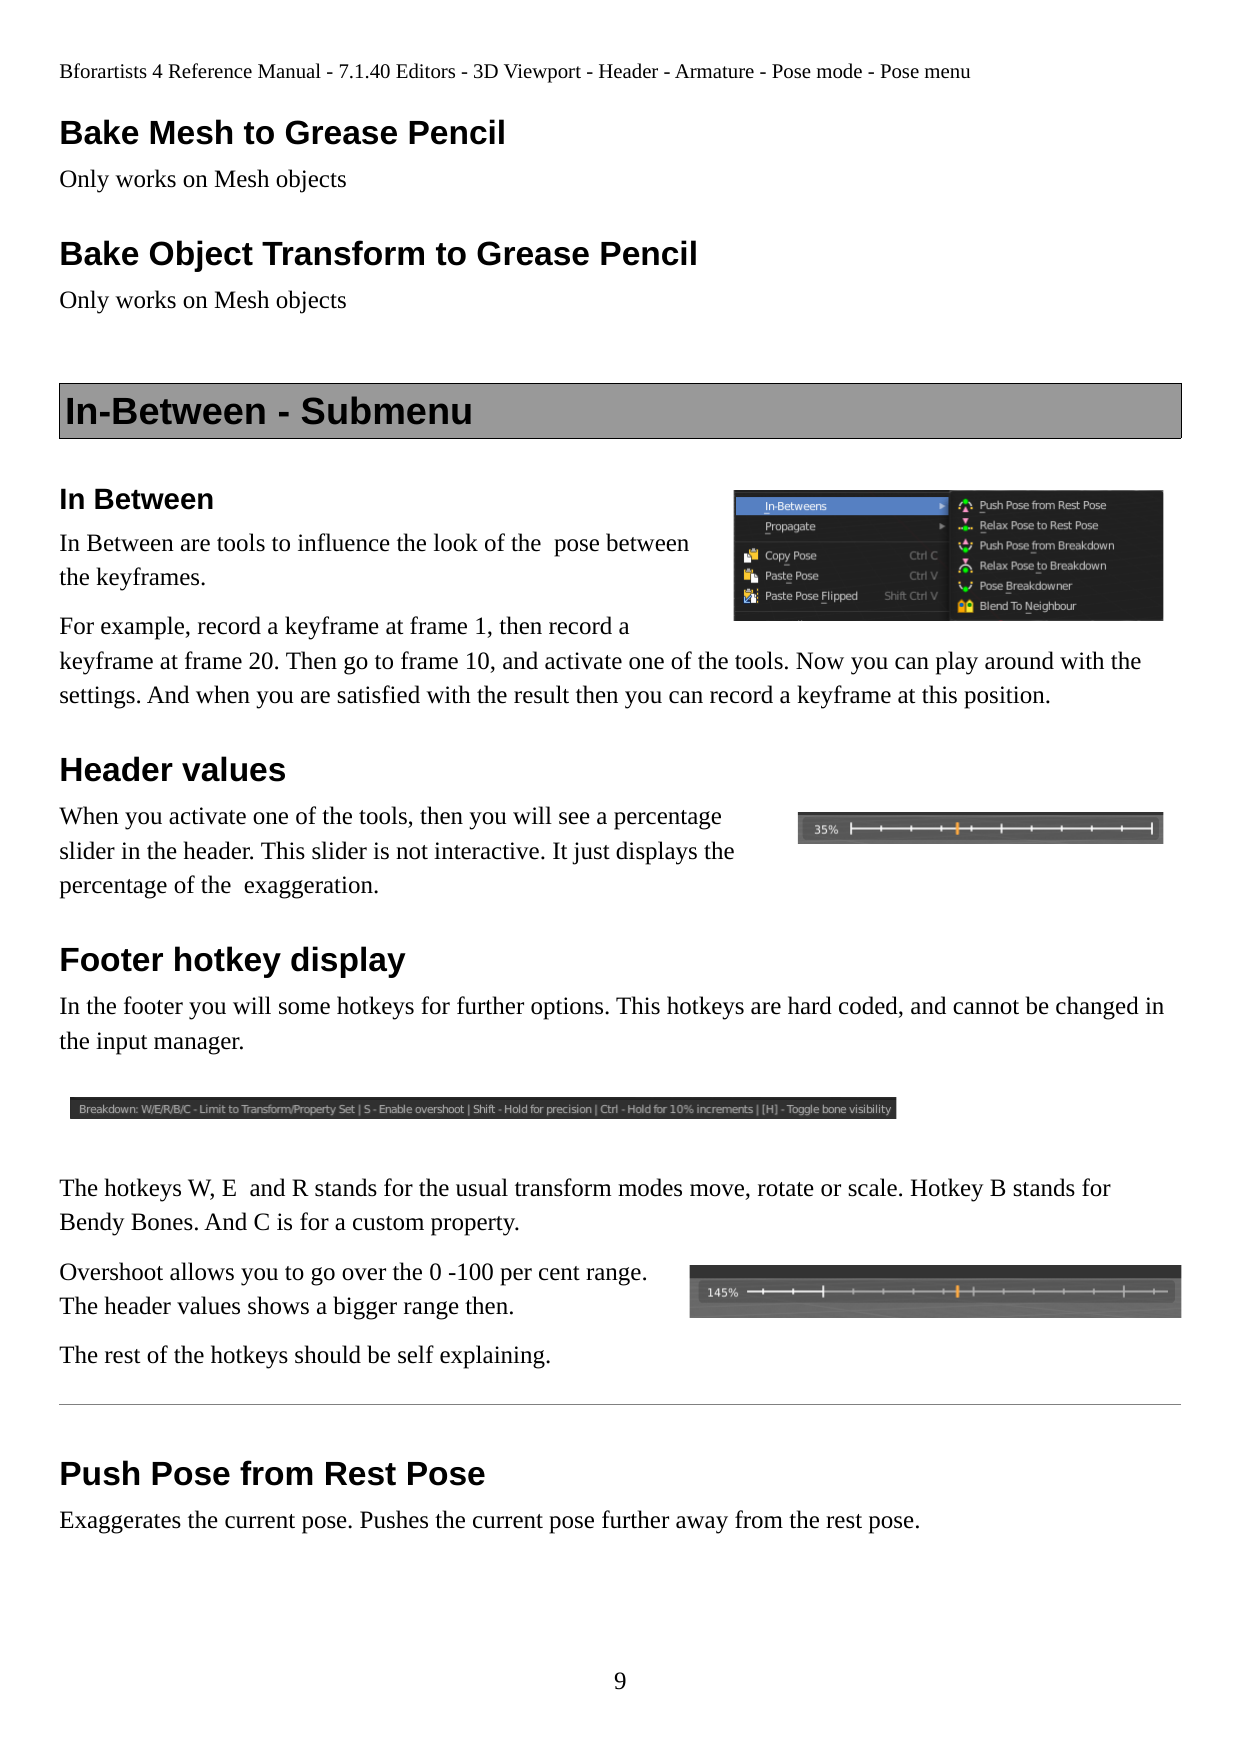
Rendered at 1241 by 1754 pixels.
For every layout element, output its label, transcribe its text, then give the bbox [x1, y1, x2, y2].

picture [733, 490, 1164, 621]
picture [70, 1097, 897, 1119]
text Overshoot allows you to go over the 0 -100 per cent range. The header values shows a bigger range then. [59, 1257, 1181, 1320]
text When you activate one of the tools, then you will see a percentage slider in the header. This slider is not interactive. It just displays the percentage of the exaggeration. [59, 801, 1181, 899]
text In Between are tools to influence the look of the pose between the keyframes. [59, 528, 733, 591]
subtitle Header values [59, 750, 1181, 789]
subtitle Bake Mesh to Grease Pencil [59, 113, 1181, 151]
text The hotkeys W, E and R stands for the usual transform modes move, rotate or scale. Hotkey B stands for Bendy Bones. And C is for a custom property. [59, 1173, 1181, 1236]
subtitle Bake Object Transform to Grease Pencil [59, 234, 1181, 272]
text The rest of the hotkeys should be self explaining. [59, 1340, 1181, 1369]
picture [797, 812, 1164, 844]
table_header In-Between - Submenu [60, 384, 1181, 438]
text For example, record a keyframe at frame 1, then record a keyframe at frame 20. Then go to frame 10, and activate one of the tools. Now you can play around with the settings. And when you are satisfied with the result then you can record a keyframe at this position. [59, 611, 1181, 709]
subtitle Footer hotkey display [59, 940, 1181, 979]
text Exaggerates the current pose. Pushes the current pose further away from the rest pose. [59, 1505, 1181, 1534]
subtitle Push Pose from Rest Pose [59, 1454, 1181, 1493]
picture [689, 1265, 1182, 1318]
text Only works on Mesh objects [59, 285, 1181, 313]
subtitle In Between [59, 482, 1181, 515]
text Only works on Mesh objects [59, 164, 1181, 192]
text In the footer you will some hotkeys for further options. This hotkeys are hard coded, and cannot be changed in the input manager. [59, 991, 1181, 1054]
